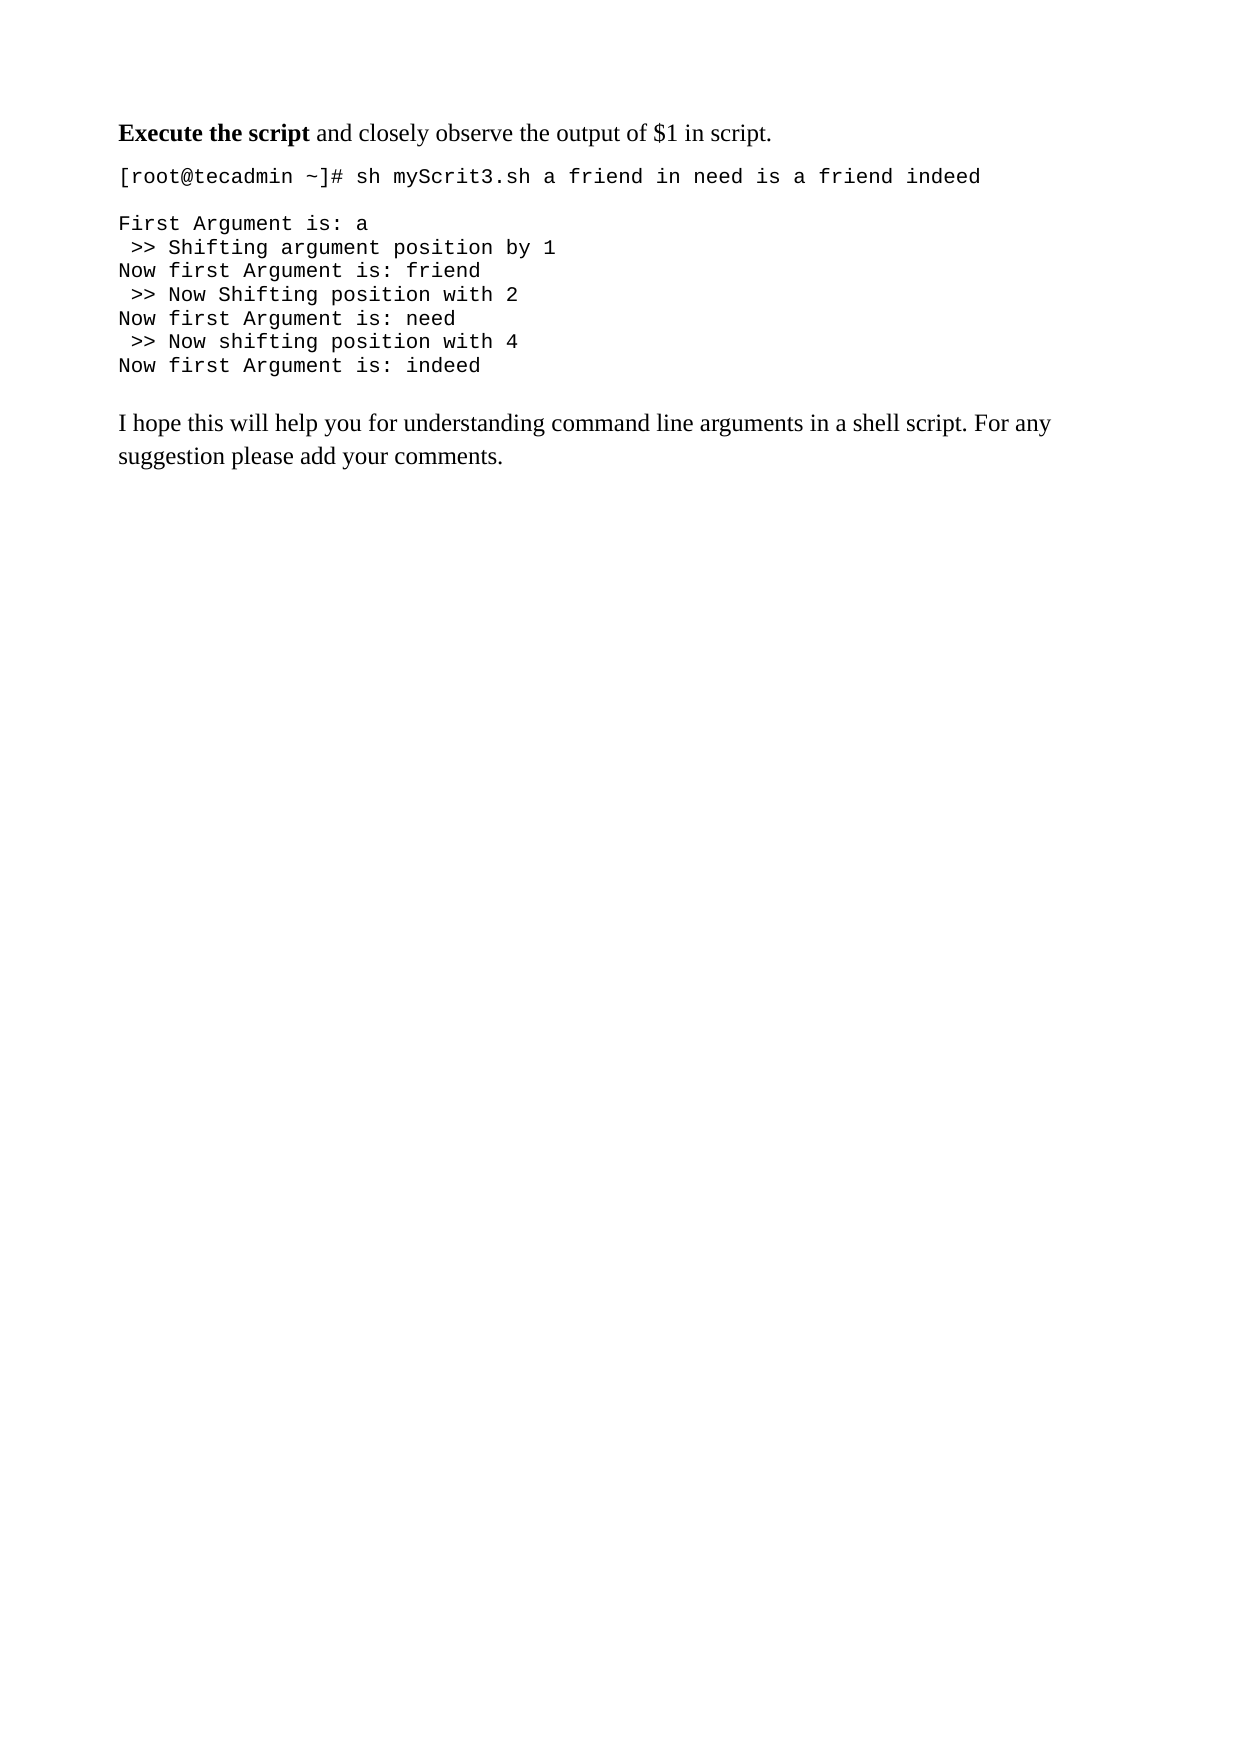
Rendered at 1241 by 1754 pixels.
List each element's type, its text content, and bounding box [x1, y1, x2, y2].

text [root@tecadmin ~]# sh myScrit3.sh a friend in need is a friend indeed [118, 166, 1122, 189]
text I hope this will help you for understanding command line arguments in a shell script. For any suggestion please add your comments. [118, 408, 1122, 470]
text Now first Argument is: friend [118, 260, 1122, 284]
text Execute the script and closely observe the output of $1 in script. [118, 118, 1122, 147]
text First Argument is: a [118, 213, 1122, 237]
text >> Now Shifting position with 2 [118, 284, 1122, 308]
text Now first Argument is: indeed [118, 355, 1122, 378]
text >> Shifting argument position by 1 [118, 237, 1122, 260]
text Now first Argument is: need [118, 308, 1122, 331]
text >> Now shifting position with 4 [118, 331, 1122, 355]
